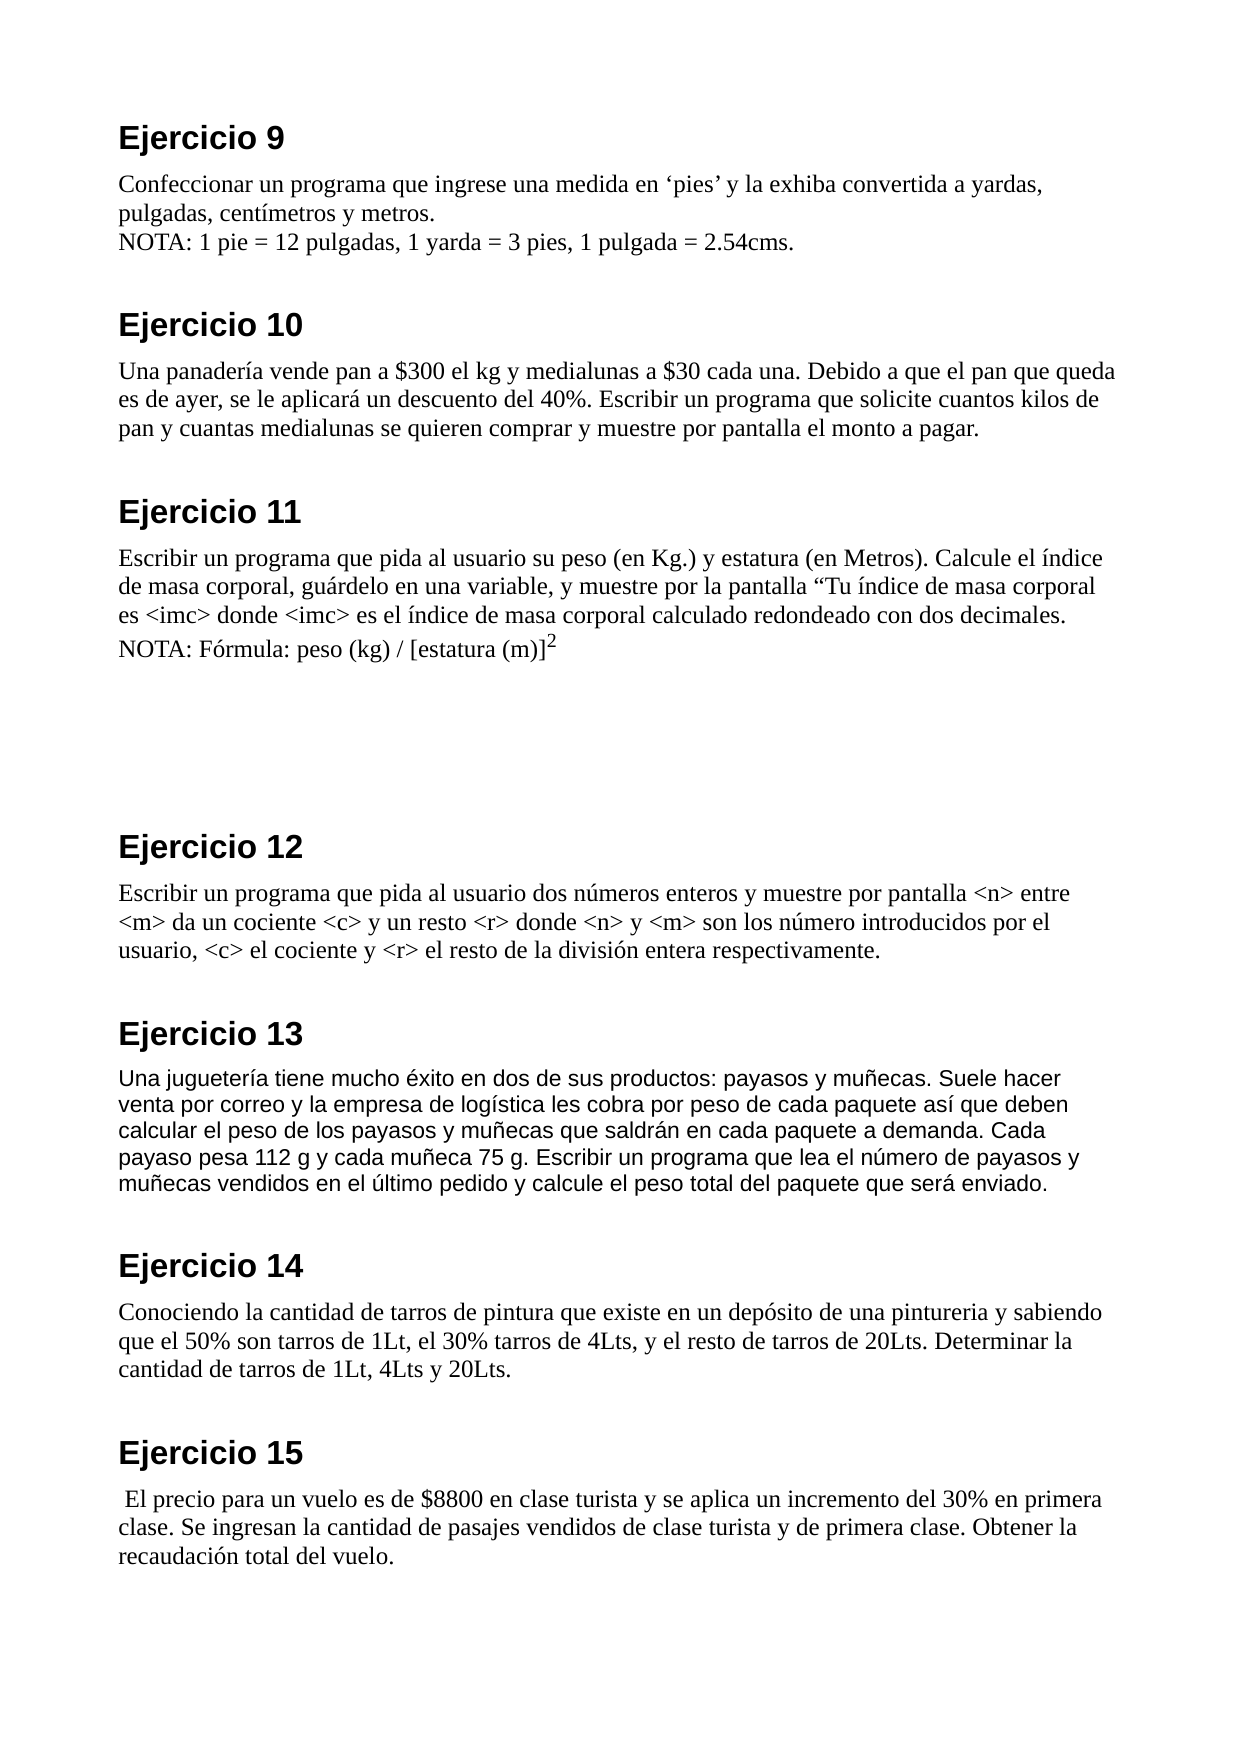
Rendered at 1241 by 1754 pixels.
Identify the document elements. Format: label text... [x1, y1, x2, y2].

subtitle Ejercicio 15 [118, 1433, 1122, 1471]
text Confeccionar un programa que ingrese una medida en ‘pies’ y la exhiba convertida a yardas, pulgadas, centímetros y metros. [118, 169, 1122, 227]
text Escribir un programa que pida al usuario dos números enteros y muestre por pantalla <n> entre <m> da un cociente <c> y un resto <r> donde <n> y <m> son los número introducidos por el usuario, <c> el cociente y <r> el resto de la división entera respectivamente. [118, 878, 1122, 964]
subtitle Ejercicio 12 [118, 827, 1122, 865]
text NOTA: 1 pie = 12 pulgadas, 1 yarda = 3 pies, 1 pulgada = 2.54cms. [118, 227, 1122, 255]
subtitle Ejercicio 13 [118, 1014, 1122, 1052]
text El precio para un vuelo es de $8800 en clase turista y se aplica un incremento del 30% en primera clase. Se ingresan la cantidad de pasajes vendidos de clase turista y de primera clase. Obtener la recaudación total del vuelo. [118, 1484, 1122, 1570]
text NOTA: Fórmula: peso (kg) / [estatura (m)]2 [118, 629, 1122, 662]
subtitle Ejercicio 11 [118, 492, 1122, 530]
subtitle Ejercicio 14 [118, 1246, 1122, 1284]
text Escribir un programa que pida al usuario su peso (en Kg.) y estatura (en Metros). Calcule el índice de masa corporal, guárdelo en una variable, y muestre por la pantalla “Tu índice de masa corporal es <imc> donde <imc> es el índice de masa corporal calculado redondeado con dos decimales. [118, 543, 1122, 629]
text Conociendo la cantidad de tarros de pintura que existe en un depósito de una pintureria y sabiendo que el 50% son tarros de 1Lt, el 30% tarros de 4Lts, y el resto de tarros de 20Lts. Determinar la cantidad de tarros de 1Lt, 4Lts y 20Lts. [118, 1297, 1122, 1383]
text Una juguetería tiene mucho éxito en dos de sus productos: payasos y muñecas. Suele hacer venta por correo y la empresa de logística les cobra por peso de cada paquete así que deben calcular el peso de los payasos y muñecas que saldrán en cada paquete a demanda. Cada payaso pesa 112 g y cada muñeca 75 g. Escribir un programa que lea el número de payasos y muñecas vendidos en el último pedido y calcule el peso total del paquete que será enviado. [118, 1065, 1122, 1196]
text Una panadería vende pan a $300 el kg y medialunas a $30 cada una. Debido a que el pan que queda es de ayer, se le aplicará un descuento del 40%. Escribir un programa que solicite cuantos kilos de pan y cuantas medialunas se quieren comprar y muestre por pantalla el monto a pagar. [118, 356, 1122, 442]
subtitle Ejercicio 9 [118, 118, 1122, 157]
subtitle Ejercicio 10 [118, 305, 1122, 343]
